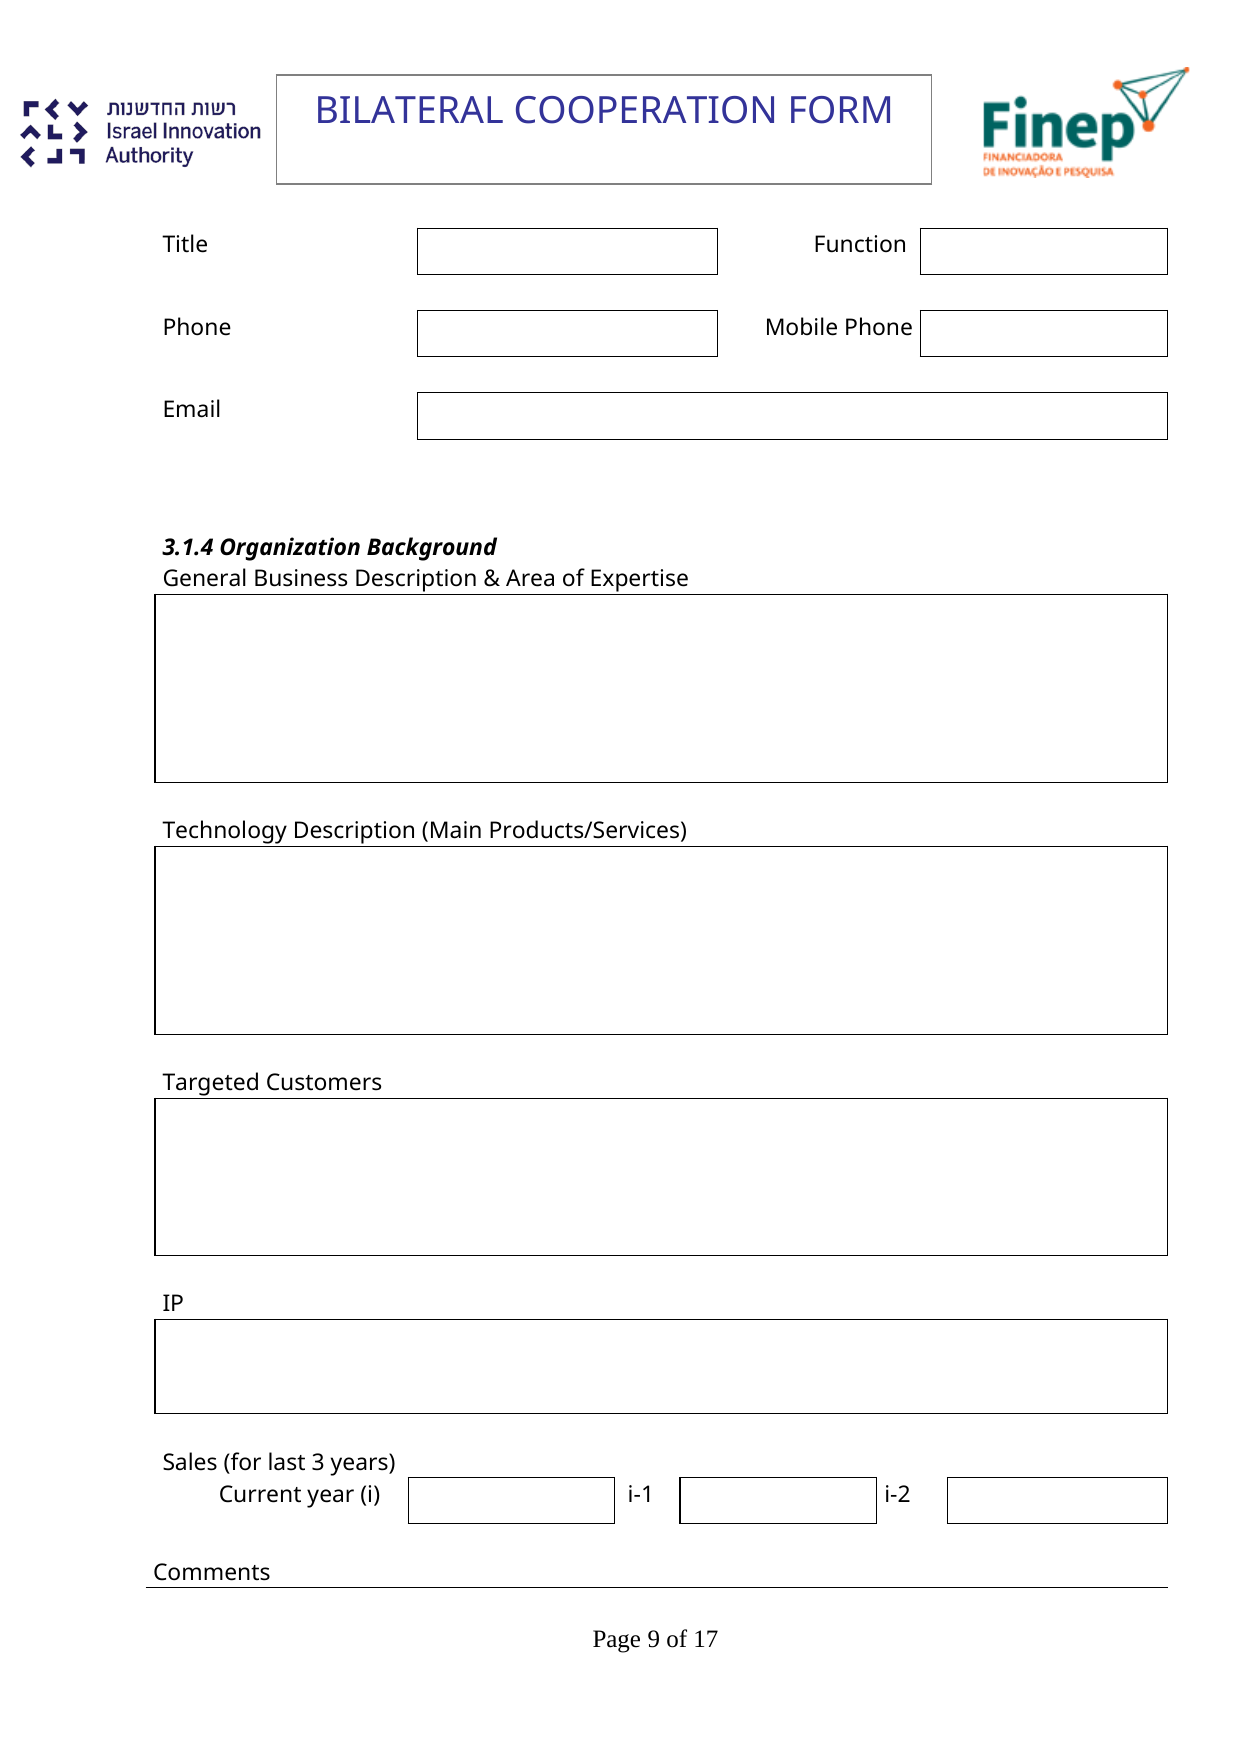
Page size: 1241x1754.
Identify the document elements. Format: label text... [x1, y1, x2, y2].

table_cell [89, 439, 1167, 502]
table_cell Sales (for last 3 years) [155, 1446, 1167, 1477]
table_cell [418, 275, 717, 310]
table_cell General Business Description & Area of Expertise [155, 562, 1167, 593]
table_cell [211, 1035, 1167, 1066]
table_cell [89, 814, 155, 846]
table_cell [89, 228, 155, 274]
table_cell [89, 562, 155, 593]
table_cell [418, 311, 717, 356]
table_cell [418, 229, 717, 274]
table_cell [89, 1413, 155, 1446]
table_cell [948, 1478, 1167, 1523]
table_cell [89, 782, 155, 814]
table_cell [155, 1035, 211, 1066]
table_cell Comments [146, 1556, 1167, 1587]
table_cell [156, 1320, 1167, 1413]
table_cell IP [155, 1287, 1167, 1318]
table_cell [211, 783, 1167, 814]
table_cell [156, 595, 1167, 782]
table_header 3.1.4 Organization Background [155, 531, 1167, 562]
table_cell [89, 392, 155, 439]
table_cell [89, 1287, 155, 1318]
table_cell Technology Description (Main Products/Services) [155, 814, 1167, 846]
table_cell [211, 1414, 1167, 1446]
table_cell [89, 1034, 155, 1066]
table_cell Current year (i) [211, 1477, 408, 1523]
table_cell [89, 1477, 211, 1523]
table_cell [418, 393, 1167, 439]
table_cell Email [155, 392, 417, 439]
table_cell [409, 1478, 614, 1523]
table_cell [155, 783, 211, 814]
table_cell [89, 1556, 146, 1587]
table_cell [920, 357, 1167, 392]
table_cell [89, 1523, 1167, 1556]
table_cell [155, 1414, 211, 1446]
table_cell i-2 [877, 1477, 947, 1523]
table_cell [89, 1319, 154, 1413]
table_cell [89, 1255, 155, 1287]
table_cell [920, 275, 1167, 310]
table_cell [156, 1099, 1167, 1255]
table_cell [89, 1446, 155, 1477]
table_cell [921, 311, 1167, 356]
table_cell Targeted Customers [155, 1066, 1167, 1098]
table_cell Mobile Phone [718, 310, 920, 356]
table_cell [155, 1256, 211, 1287]
table_cell Function [718, 228, 920, 274]
table_cell [211, 1256, 1167, 1287]
table_cell [89, 1066, 155, 1098]
table_header [89, 531, 155, 562]
table_cell [718, 356, 920, 392]
table_cell i-1 [615, 1477, 679, 1523]
table_cell [89, 356, 417, 392]
table_cell Phone [155, 310, 417, 356]
table_cell [156, 847, 1167, 1034]
table_cell [418, 357, 717, 392]
table_cell Title [155, 228, 417, 274]
table_cell [681, 1478, 876, 1523]
table_cell [89, 594, 154, 782]
table_cell [921, 229, 1167, 274]
table_cell [89, 274, 417, 310]
table_cell [89, 846, 154, 1034]
table_cell [89, 1098, 154, 1255]
table_cell [718, 274, 920, 310]
table_cell [89, 310, 155, 356]
